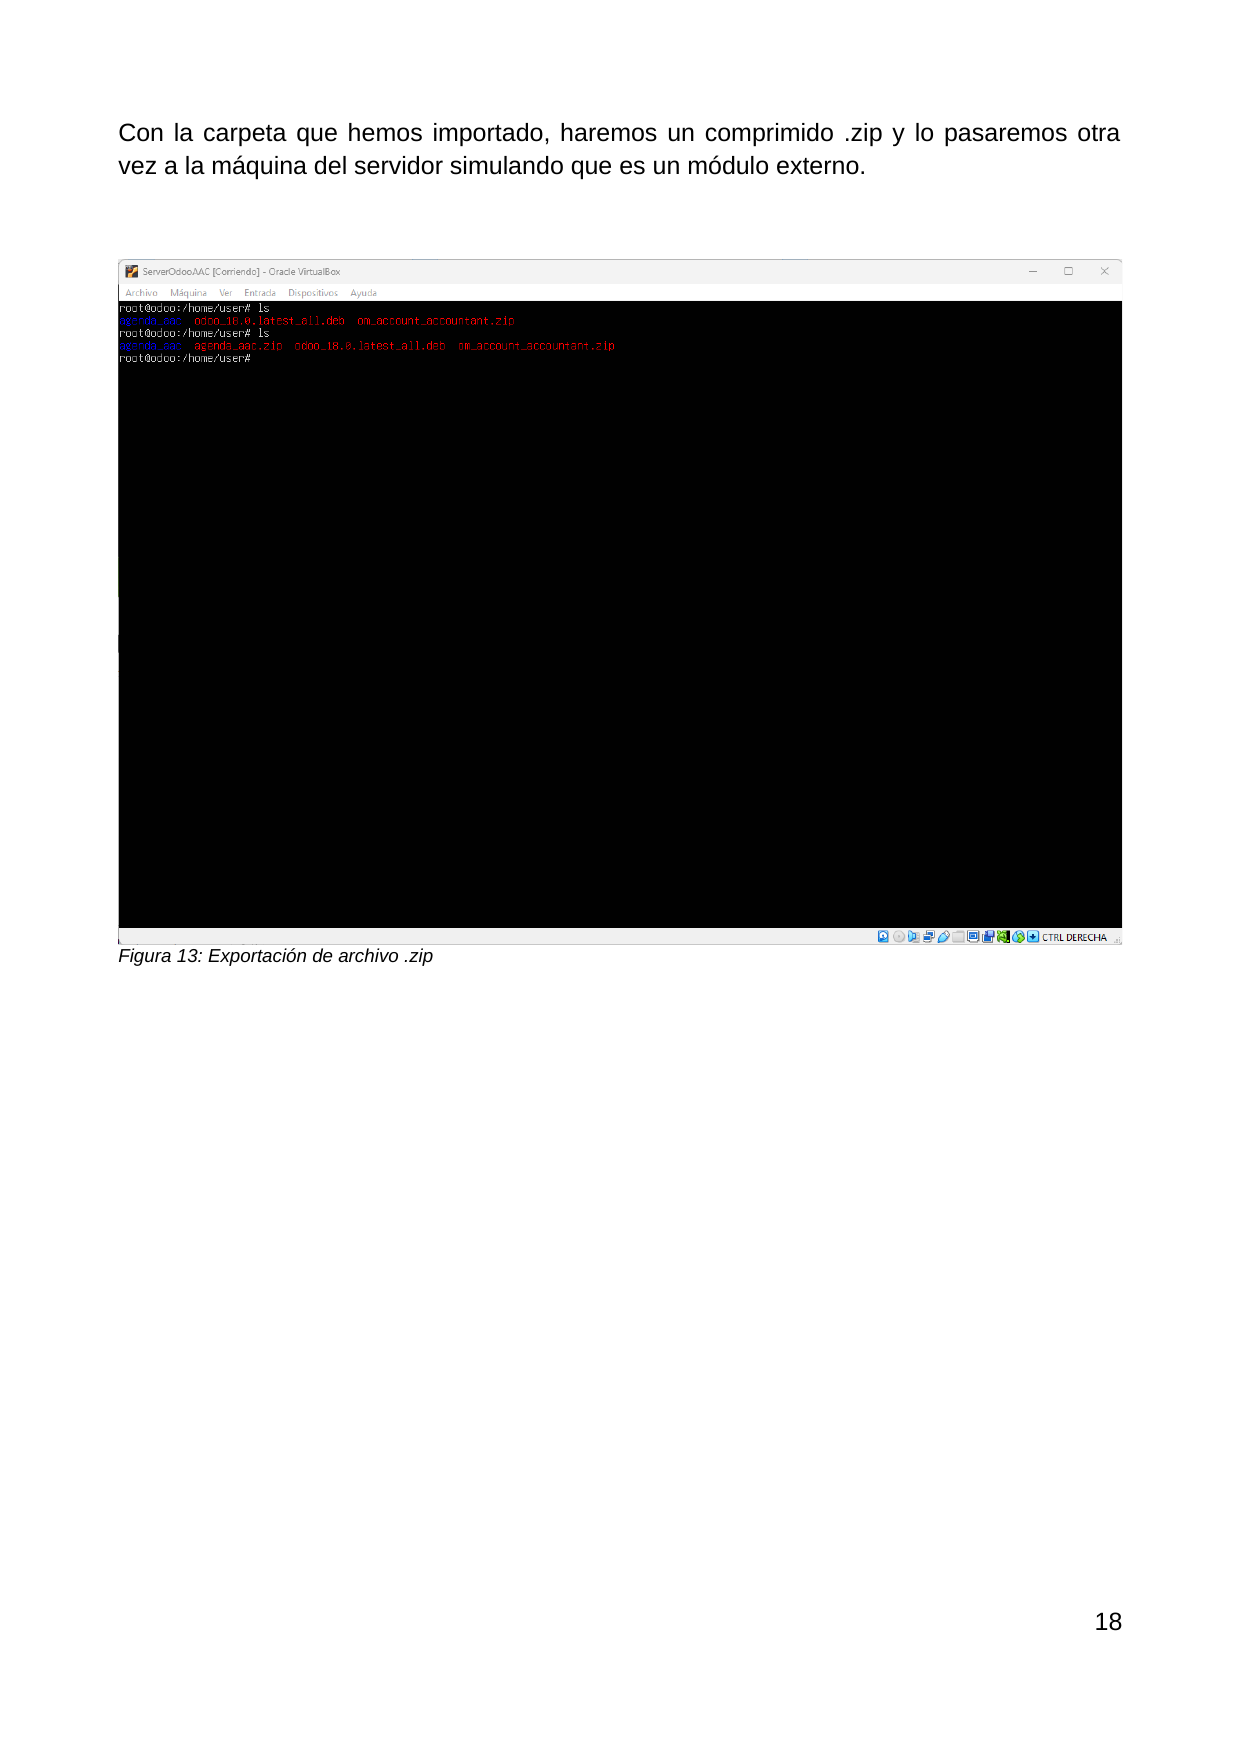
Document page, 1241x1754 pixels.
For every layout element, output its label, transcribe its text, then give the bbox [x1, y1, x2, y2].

text Con la carpeta que hemos importado, haremos un comprimido .zip y lo pasaremos otra vez a la máquina del servidor simulando que es un módulo externo. [118, 118, 1122, 180]
picture [118, 259, 1123, 945]
text Figura 13: Exportación de archivo .zip [118, 945, 1122, 966]
